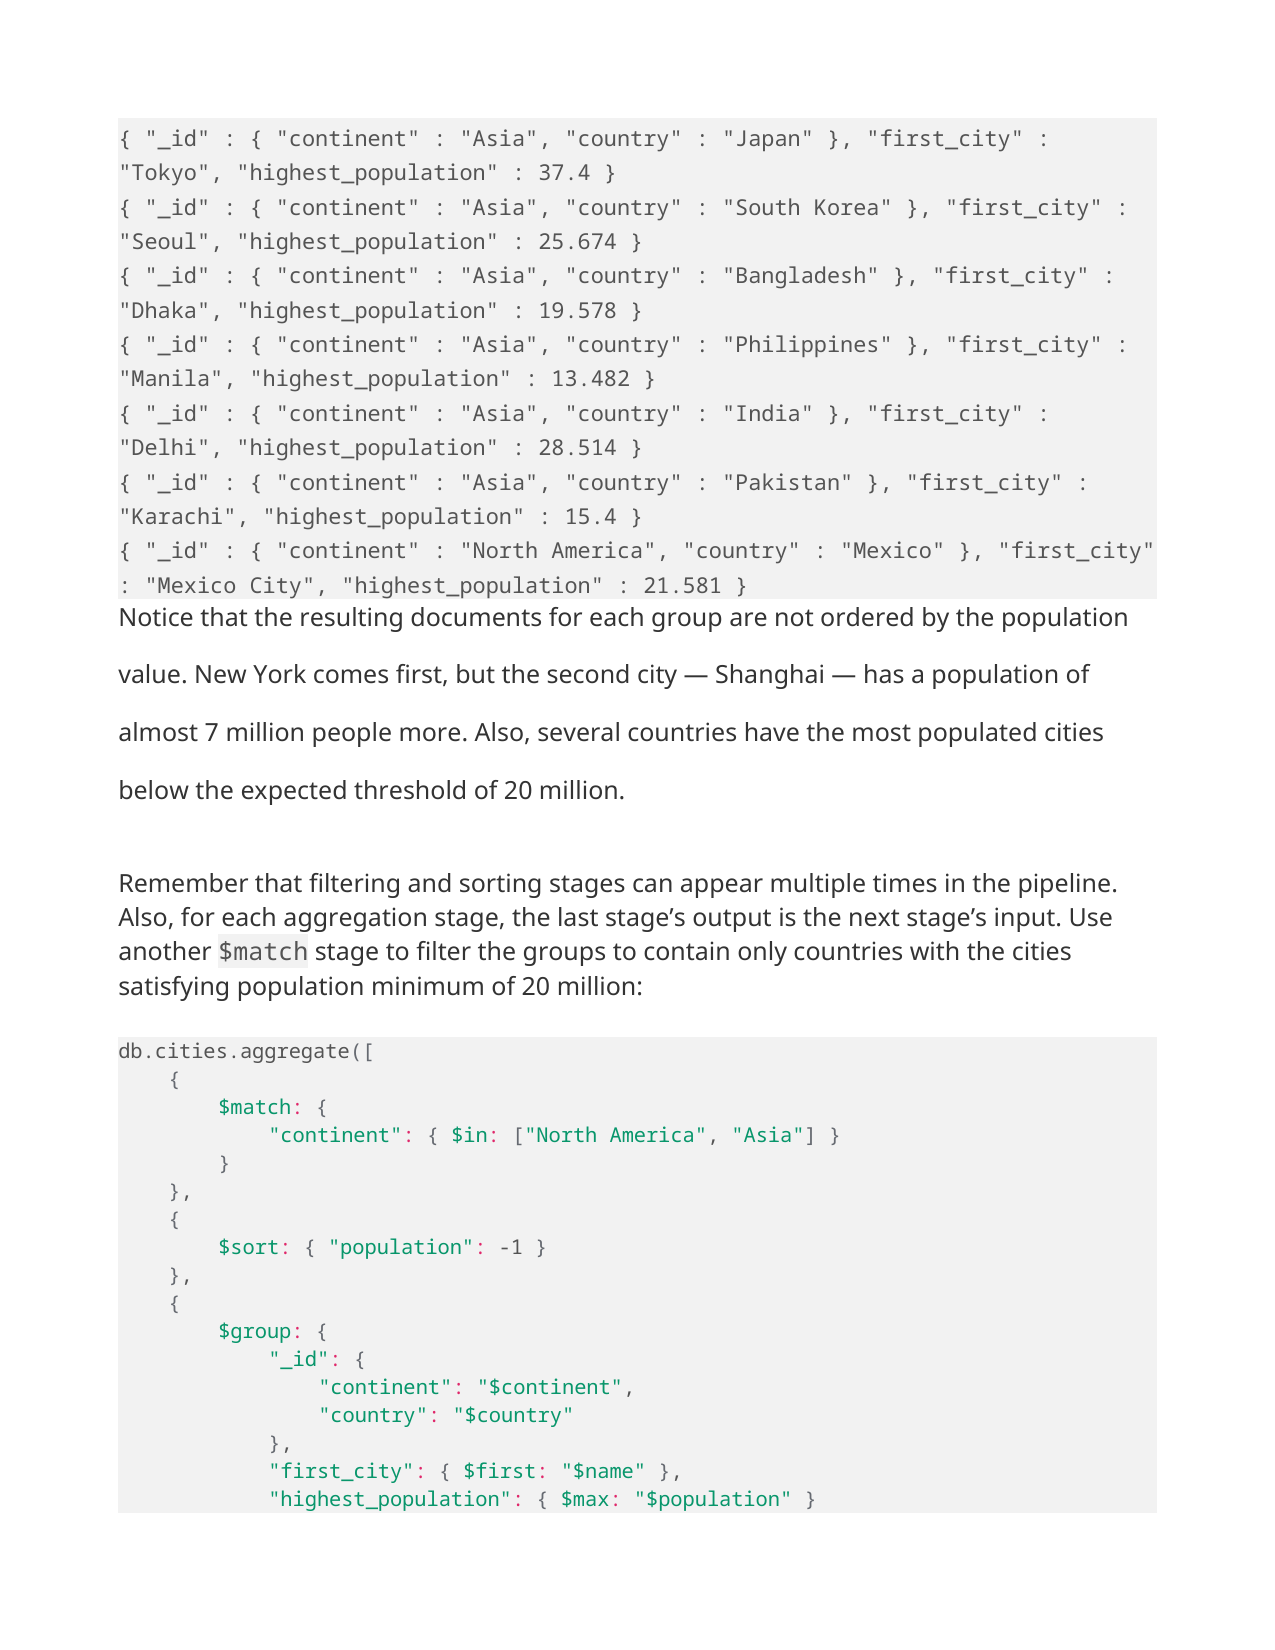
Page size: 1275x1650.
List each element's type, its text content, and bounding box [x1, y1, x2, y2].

text $group: { [118, 1317, 1157, 1345]
text { [118, 1205, 1157, 1233]
text { "_id" : { "continent" : "Asia", "country" : "Pakistan" }, "first_city" : "Karachi", "highest_population" : 15.4 } [118, 462, 1157, 531]
text { [118, 1064, 1157, 1093]
text }, [118, 1261, 1157, 1289]
text "continent": "$continent", [118, 1373, 1157, 1401]
text { "_id" : { "continent" : "North America", "country" : "Mexico" }, "first_city" : "Mexico City", "highest_population" : 21.581 } [118, 531, 1157, 599]
text { "_id" : { "continent" : "Asia", "country" : "Philippines" }, "first_city" : "Manila", "highest_population" : 13.482 } [118, 324, 1157, 393]
text "highest_population": { $max: "$population" } [118, 1485, 1157, 1513]
text { "_id" : { "continent" : "Asia", "country" : "India" }, "first_city" : "Delhi", "highest_population" : 28.514 } [118, 393, 1157, 462]
text { "_id" : { "continent" : "Asia", "country" : "Bangladesh" }, "first_city" : "Dhaka", "highest_population" : 19.578 } [118, 256, 1157, 324]
text { "_id" : { "continent" : "Asia", "country" : "Japan" }, "first_city" : "Tokyo", "highest_population" : 37.4 } [118, 118, 1157, 187]
text Remember that filtering and sorting stages can appear multiple times in the pipeline. Also, for each aggregation stage, the last stage’s output is the next stage’s input. Use another $match stage to filter the groups to contain only countries with the cities satisfying population minimum of 20 million: [118, 865, 1157, 1002]
text "country": "$country" [118, 1401, 1157, 1429]
text "first_city": { $first: "$name" }, [118, 1457, 1157, 1485]
text { [118, 1289, 1157, 1317]
text { "_id" : { "continent" : "Asia", "country" : "South Korea" }, "first_city" : "Seoul", "highest_population" : 25.674 } [118, 187, 1157, 256]
text db.cities.aggregate([ [118, 1037, 1157, 1064]
text "_id": { [118, 1345, 1157, 1373]
text }, [118, 1429, 1157, 1457]
text }, [118, 1177, 1157, 1205]
text $sort: { "population": -1 } [118, 1233, 1157, 1261]
text "continent": { $in: ["North America", "Asia"] } [118, 1121, 1157, 1149]
text $match: { [118, 1093, 1157, 1121]
text } [118, 1149, 1157, 1177]
text Notice that the resulting documents for each group are not ordered by the population value. New York comes first, but the second city — Shanghai — has a population of almost 7 million people more. Also, several countries have the most populated cities below the expected threshold of 20 million. [118, 599, 1157, 807]
